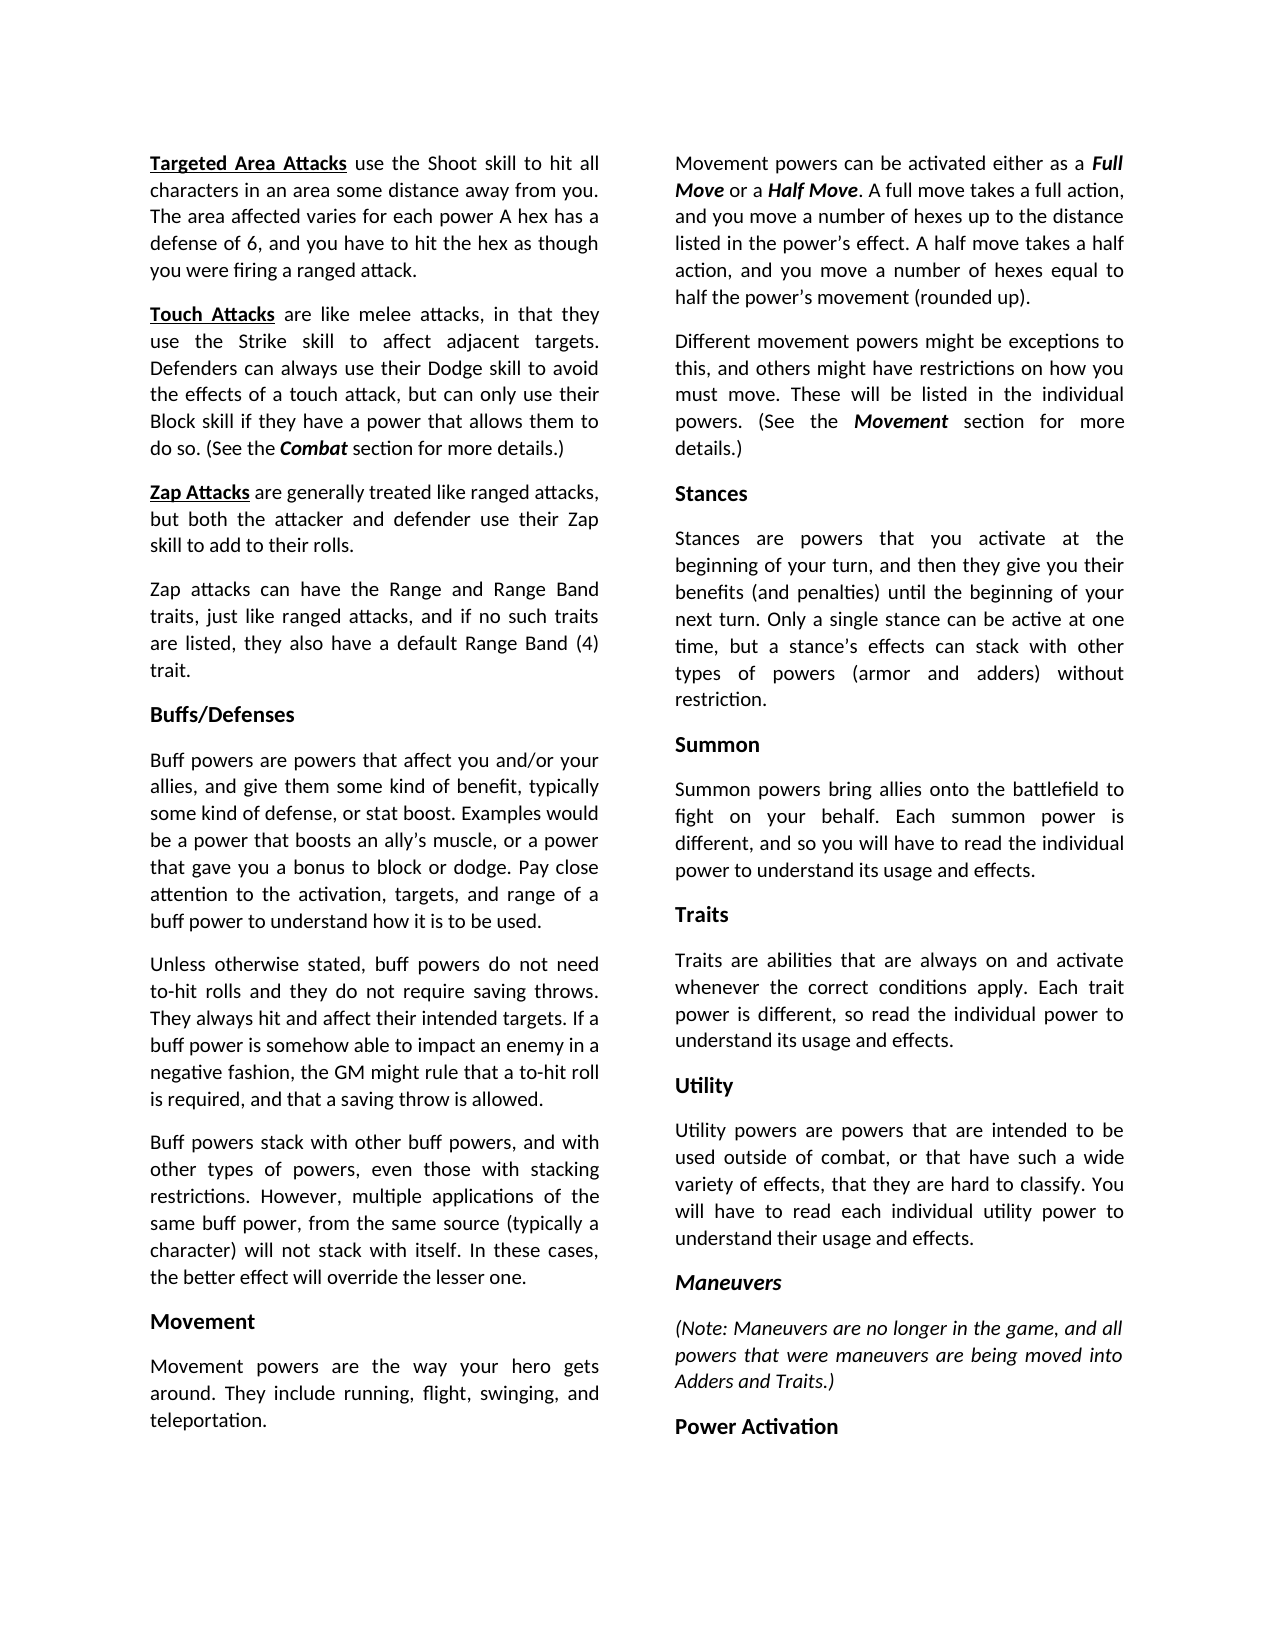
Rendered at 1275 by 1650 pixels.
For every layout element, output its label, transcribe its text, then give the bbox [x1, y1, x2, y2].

text Movement powers are the way your hero gets around. They include running, flight, swinging, and teleportation. [150, 1354, 600, 1433]
text Maneuvers [675, 1268, 1125, 1297]
text Utility powers are powers that are intended to be used outside of combat, or that have such a wide variety of effects, that they are hard to classify. You will have to read each individual utility power to understand their usage and effects. [675, 1117, 1125, 1250]
text Power Activation [675, 1412, 1125, 1440]
text Different movement powers might be exceptions to this, and others might have restrictions on how you must move. These will be listed in the individual powers. (See the Movement section for more details.) [675, 328, 1125, 461]
text (Note: Maneuvers are no longer in the game, and all powers that were maneuvers are being moved into Adders and Traits.) [675, 1315, 1125, 1394]
text Unless otherwise stated, buff powers do not need to-hit rolls and they do not require saving throws. They always hit and affect their intended targets. If a buff power is somehow able to impact an enemy in a negative fashion, the GM might rule that a to-hit roll is required, and that a saving throw is allowed. [150, 952, 600, 1111]
text Zap attacks can have the Range and Range Band traits, just like ranged attacks, and if no such traits are listed, they also have a default Range Band (4) trait. [150, 576, 600, 682]
text Targeted Area Attacks use the Shoot skill to hit all characters in an area some distance away from you. The area affected varies for each power A hex has a defense of 6, and you have to hit the hex as though you were firing a ranged attack. [150, 150, 600, 283]
text Traits are abilities that are always on and activate whenever the correct conditions apply. Each trait power is different, so read the individual power to understand its usage and effects. [675, 947, 1125, 1053]
text Traits [675, 901, 1125, 929]
text Buff powers stack with other buff powers, and with other types of powers, even those with stacking restrictions. However, multiple applications of the same buff power, from the same source (typically a character) will not stack with itself. In these cases, the better effect will override the lesser one. [150, 1129, 600, 1289]
text Utility [675, 1071, 1125, 1099]
text Summon powers bring allies onto the battlefield to fight on your behalf. Each summon power is different, and so you will have to read the individual power to understand its usage and effects. [675, 776, 1125, 882]
text Stances [675, 479, 1125, 507]
text Buffs/Defenses [150, 700, 600, 728]
text Stances are powers that you activate at the beginning of your turn, and then they give you their benefits (and penalties) until the beginning of your next turn. Only a single stance can be active at one time, but a stance’s effects can stack with other types of powers (armor and adders) without restriction. [675, 525, 1125, 712]
text Summon [675, 730, 1125, 758]
text Zap Attacks are generally treated like ranged attacks, but both the attacker and defender use their Zap skill to add to their rolls. [150, 479, 600, 558]
text Touch Attacks are like melee attacks, in that they use the Strike skill to affect adjacent targets. Defenders can always use their Dodge skill to avoid the effects of a touch attack, but can only use their Block skill if they have a power that allows them to do so. (See the Combat section for more details.) [150, 301, 600, 461]
text Movement powers can be activated either as a Full Move or a Half Move. A full move takes a full action, and you move a number of hexes up to the distance listed in the power’s effect. A half move takes a half action, and you move a number of hexes equal to half the power’s movement (rounded up). [675, 150, 1125, 310]
text Movement [150, 1307, 600, 1335]
text Buff powers are powers that affect you and/or your allies, and give them some kind of benefit, typically some kind of defense, or stat boost. Examples would be a power that boosts an ally’s muscle, or a power that gave you a bonus to block or dodge. Pay close attention to the activation, targets, and range of a buff power to understand how it is to be used. [150, 747, 600, 933]
